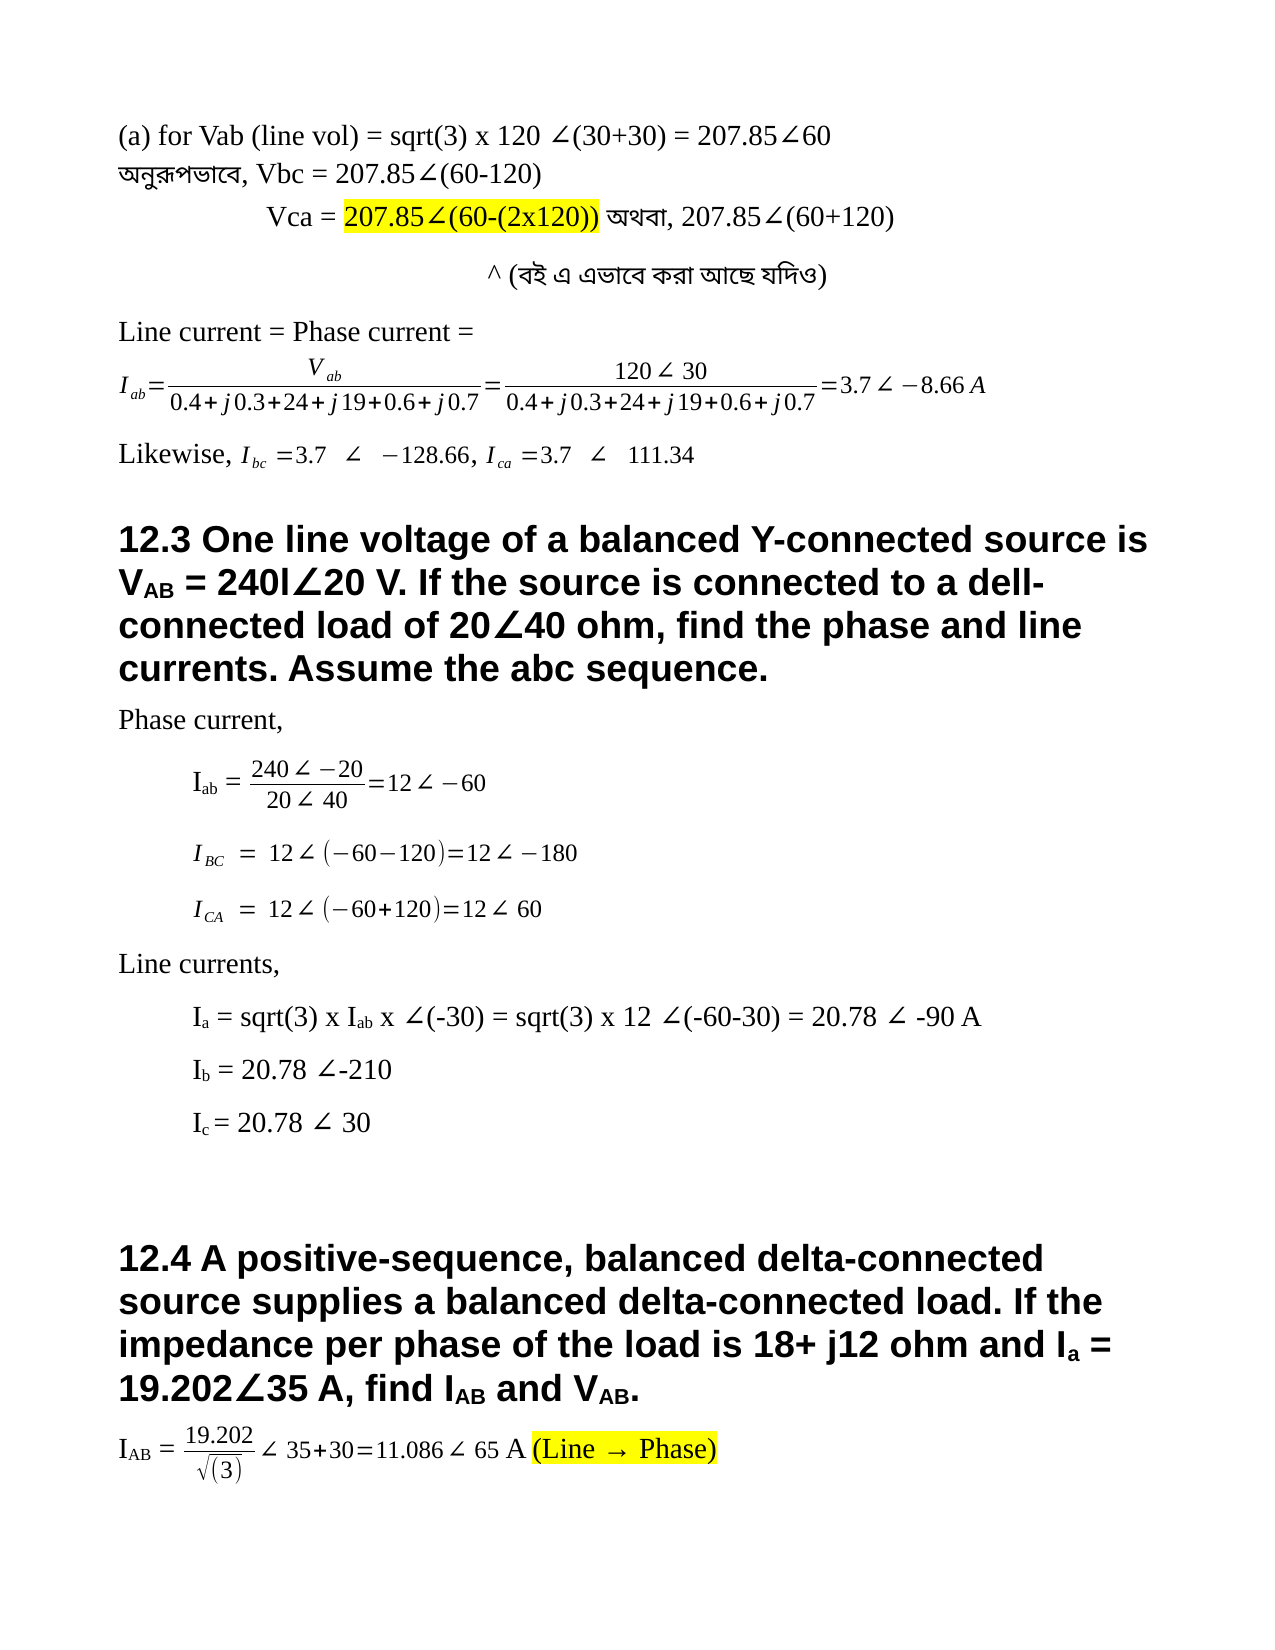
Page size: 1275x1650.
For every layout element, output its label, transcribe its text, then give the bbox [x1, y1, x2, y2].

text Ic = 20.78 ∠ 30 [118, 1105, 1157, 1139]
text Ib = 20.78 ∠-210 [118, 1052, 1157, 1086]
text Line current = Phase current = [118, 314, 1157, 416]
text Line currents, [118, 946, 1157, 979]
subtitle 12.3 One line voltage of a balanced Y-connected source is VAB = 240l∠20 V. If the source is connected to a dell-connected load of 20∠40 ohm, find the phase and line currents. Assume the abc sequence. [118, 517, 1157, 689]
text Iab = [118, 755, 1157, 814]
text (a) for Vab (line vol) = sqrt(3) x 120 ∠(30+30) = 207.85∠60 অনুরূপভাবে, Vbc = 207.85∠(60-120) Vca = 207.85∠(60-(2x120)) অথবা, 207.85∠(60+120) [118, 118, 1157, 237]
text Likewise, , [118, 436, 1157, 472]
text IAB = A (Line → Phase) [118, 1421, 1157, 1485]
text ^ (বই এ এভাবে করা আছে যদিও) [118, 257, 1157, 294]
text Ia = sqrt(3) x Iab x ∠(-30) = sqrt(3) x 12 ∠(-60-30) = 20.78 ∠ -90 A [118, 999, 1157, 1032]
text Phase current, [118, 702, 1157, 735]
subtitle 12.4 A positive-sequence, balanced delta-connected source supplies a balanced delta-connected load. If the impedance per phase of the load is 18+ j12 ohm and Ia = 19.202∠35 A, find IAB and VAB. [118, 1236, 1157, 1409]
